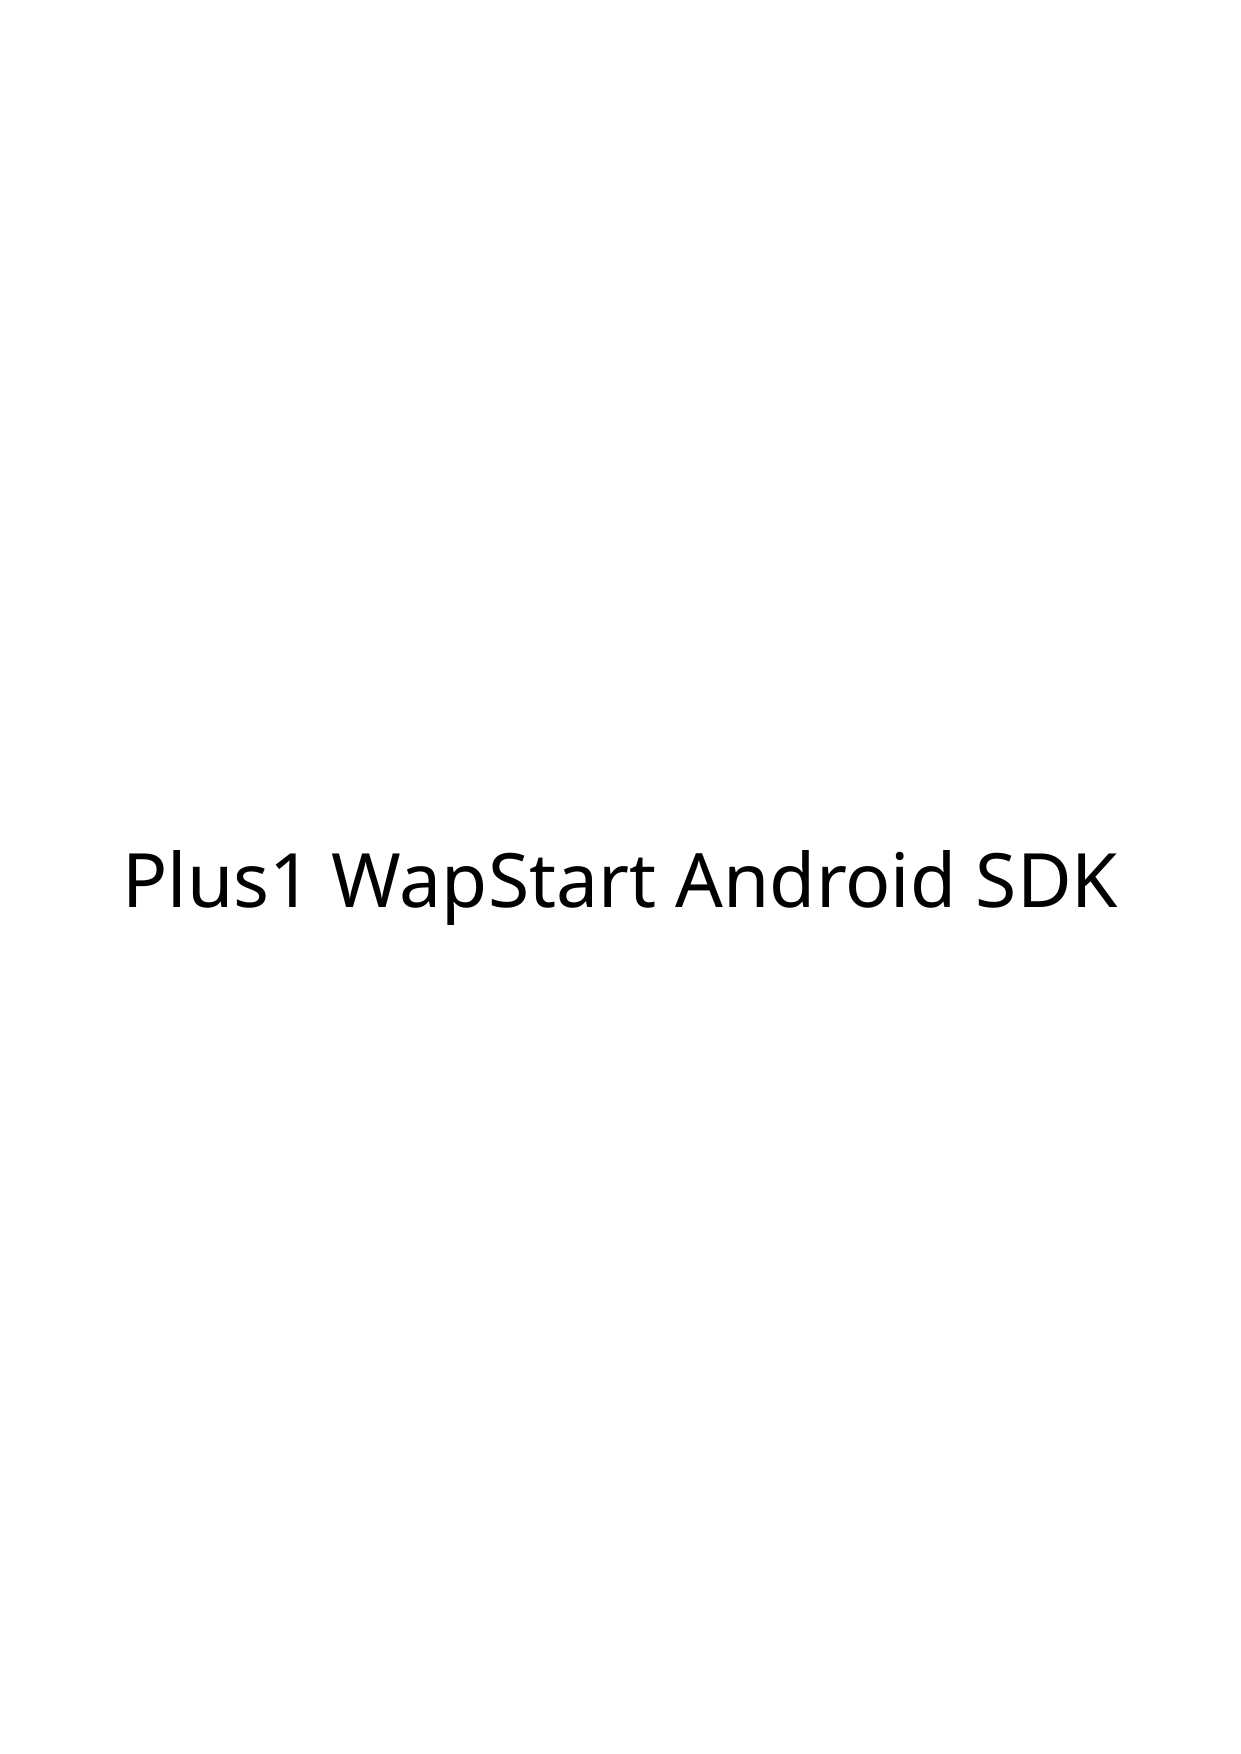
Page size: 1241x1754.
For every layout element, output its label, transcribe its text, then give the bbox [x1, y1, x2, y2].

text Plus1 WapStart Android SDK [118, 827, 1122, 929]
